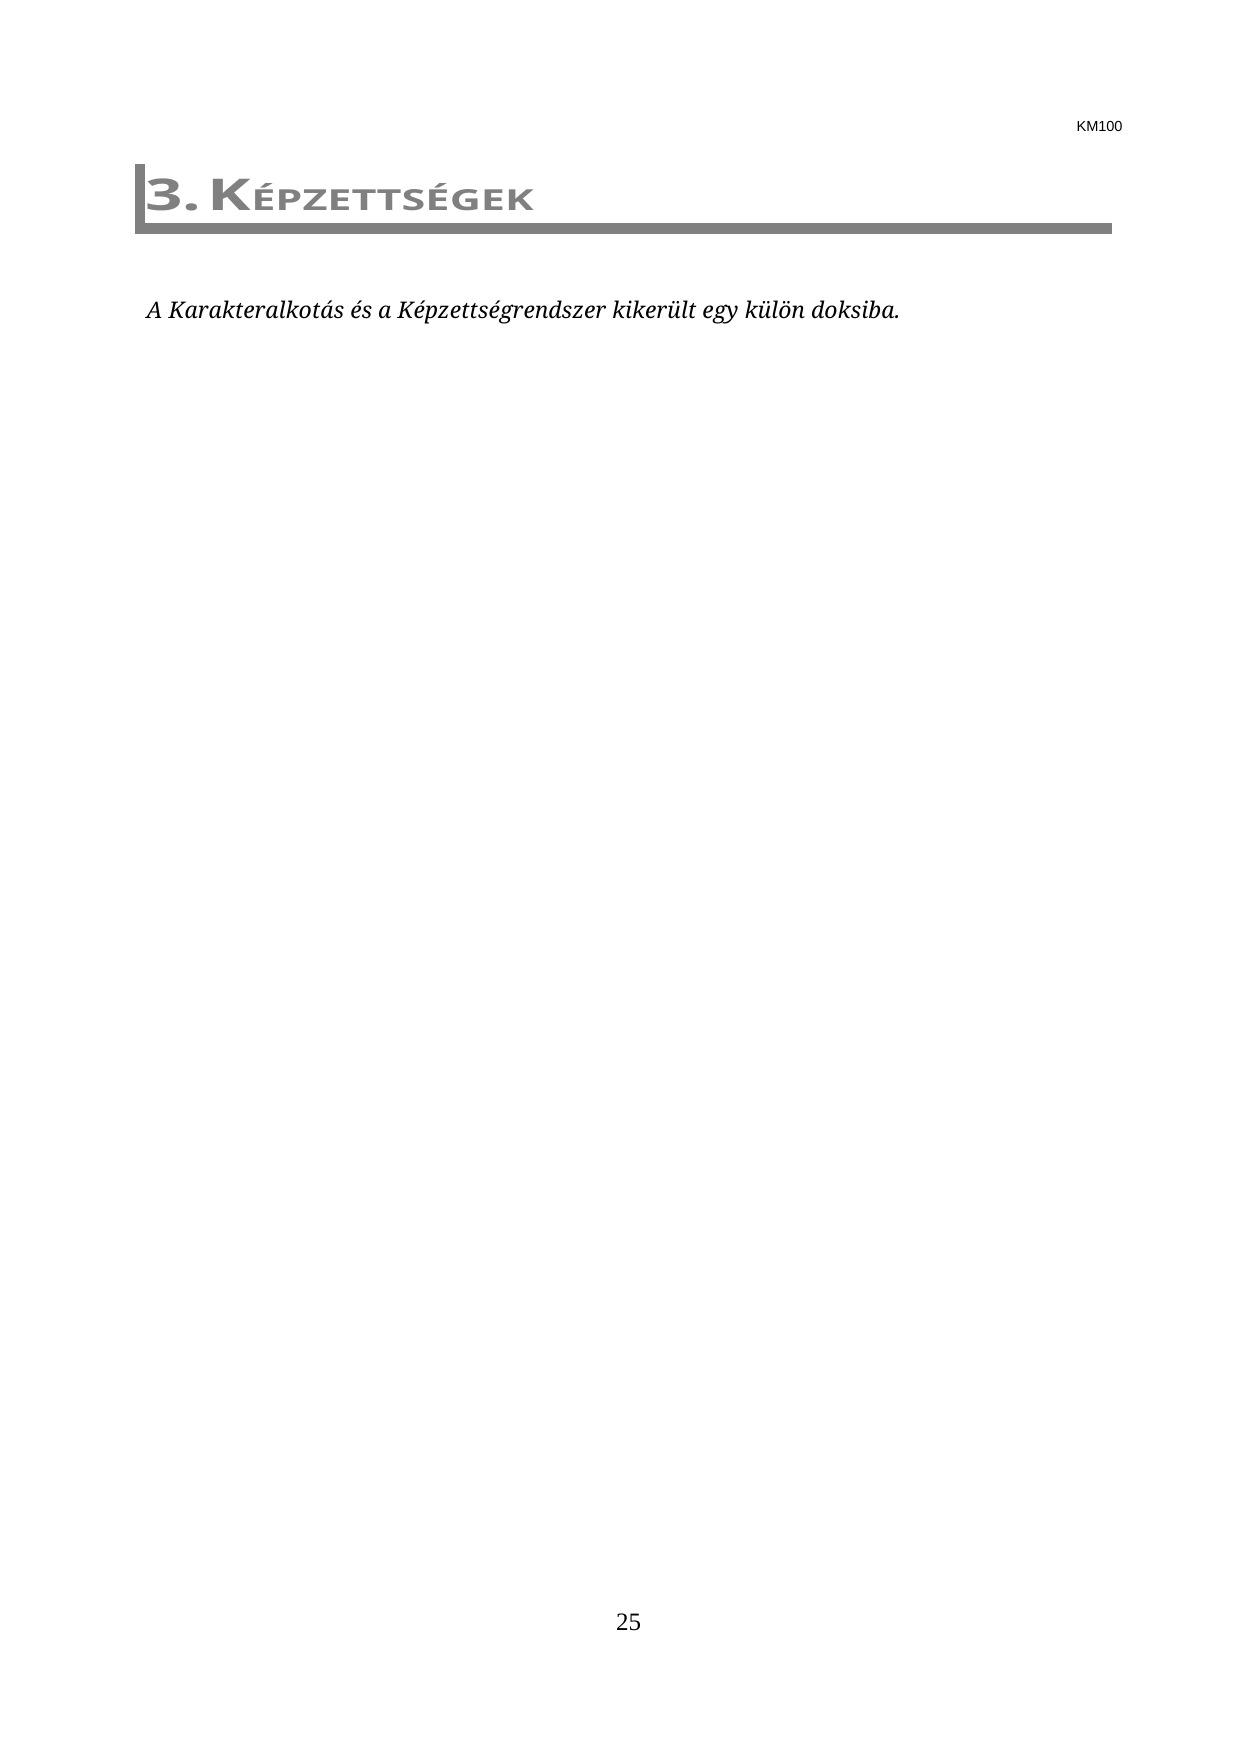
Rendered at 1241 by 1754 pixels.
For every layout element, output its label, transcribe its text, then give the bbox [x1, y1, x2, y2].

subtitle Képzettségek [145, 164, 1122, 223]
text A Karakteralkotás és a Képzettségrendszer kikerült egy külön doksiba. [134, 294, 1122, 325]
